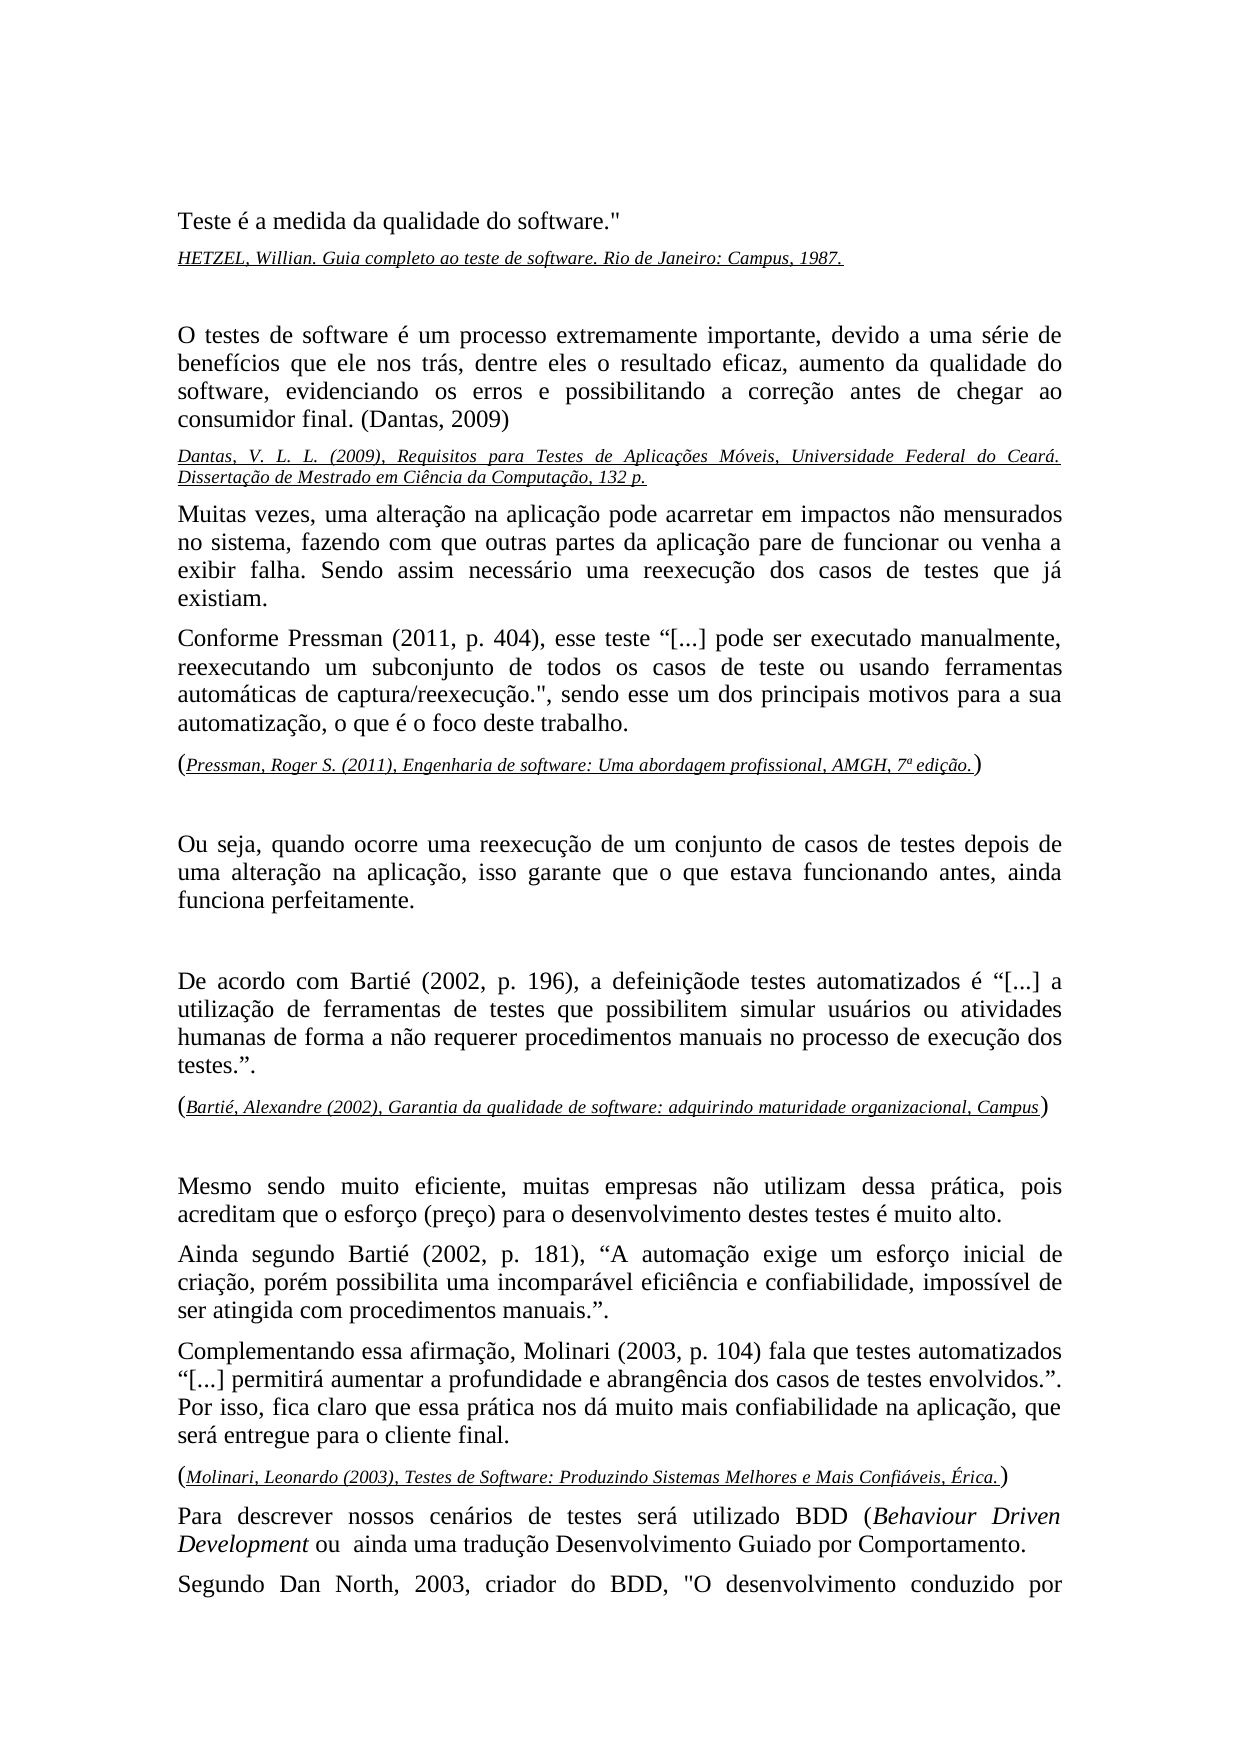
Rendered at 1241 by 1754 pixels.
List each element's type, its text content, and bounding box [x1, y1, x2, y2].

text (Bartié, Alexandre (2002), Garantia da qualidade de software: adquirindo maturidade organizacional, Campus) [177, 1091, 1063, 1119]
text (Molinari, Leonardo (2003), Testes de Software: Produzindo Sistemas Melhores e Mais Confiáveis, Érica.) [177, 1461, 1063, 1489]
text Ainda segundo Bartié (2002, p. 181), “A automação exige um esforço inicial de criação, porém possibilita uma incomparável eficiência e confiabilidade, impossível de ser atingida com procedimentos manuais.”. [177, 1240, 1063, 1324]
text HETZEL, Willian. Guia completo ao teste de software. Rio de Janeiro: Campus, 1987. [177, 247, 1063, 268]
text De acordo com Bartié (2002, p. 196), a defeiniçãode testes automatizados é “[...] a utilização de ferramentas de testes que possibilitem simular usuários ou atividades humanas de forma a não requerer procedimentos manuais no processo de execução dos testes.”. [177, 967, 1063, 1079]
text O testes de software é um processo extremamente importante, devido a uma série de benefícios que ele nos trás, dentre eles o resultado eficaz, aumento da qualidade do software, evidenciando os erros e possibilitando a correção antes de chegar ao consumidor final. (Dantas, 2009) [177, 321, 1063, 433]
text Complementando essa afirmação, Molinari (2003, p. 104) fala que testes automatizados “[...] permitirá aumentar a profundidade e abrangência dos casos de testes envolvidos.”. Por isso, fica claro que essa prática nos dá muito mais confiabilidade na aplicação, que será entregue para o cliente final. [177, 1337, 1063, 1449]
text Conforme Pressman (2011, p. 404), esse teste “[...] pode ser executado manualmente, reexecutando um subconjunto de todos os casos de teste ou usando ferramentas automáticas de captura/reexecução.", sendo esse um dos principais motivos para a sua automatização, o que é o foco deste trabalho. [177, 624, 1063, 736]
text (Pressman, Roger S. (2011), Engenharia de software: Uma abordagem profissional, AMGH, 7ª edição.) [177, 749, 1063, 777]
text Mesmo sendo muito eficiente, muitas empresas não utilizam dessa prática, pois acreditam que o esforço (preço) para o desenvolvimento destes testes é muito alto. [177, 1172, 1063, 1228]
text Ou seja, quando ocorre uma reexecução de um conjunto de casos de testes depois de uma alteração na aplicação, isso garante que o que estava funcionando antes, ainda funciona perfeitamente. [177, 830, 1063, 914]
text Para descrever nossos cenários de testes será utilizado BDD (Behaviour Driven Development ou ainda uma tradução Desenvolvimento Guiado por Comportamento. [177, 1502, 1063, 1558]
text Teste é a medida da qualidade do software." [177, 207, 1063, 235]
text Dantas, V. L. L. (2009), Requisitos para Testes de Aplicações Móveis, Universidade Federal do Ceará. Dissertação de Mestrado em Ciência da Computação, 132 p. [177, 445, 1063, 487]
text Muitas vezes, uma alteração na aplicação pode acarretar em impactos não mensurados no sistema, fazendo com que outras partes da aplicação pare de funcionar ou venha a exibir falha. Sendo assim necessário uma reexecução dos casos de testes que já existiam. [177, 500, 1063, 612]
text Segundo Dan North, 2003, criador do BDD, "O desenvolvimento conduzido por [177, 1570, 1063, 1598]
